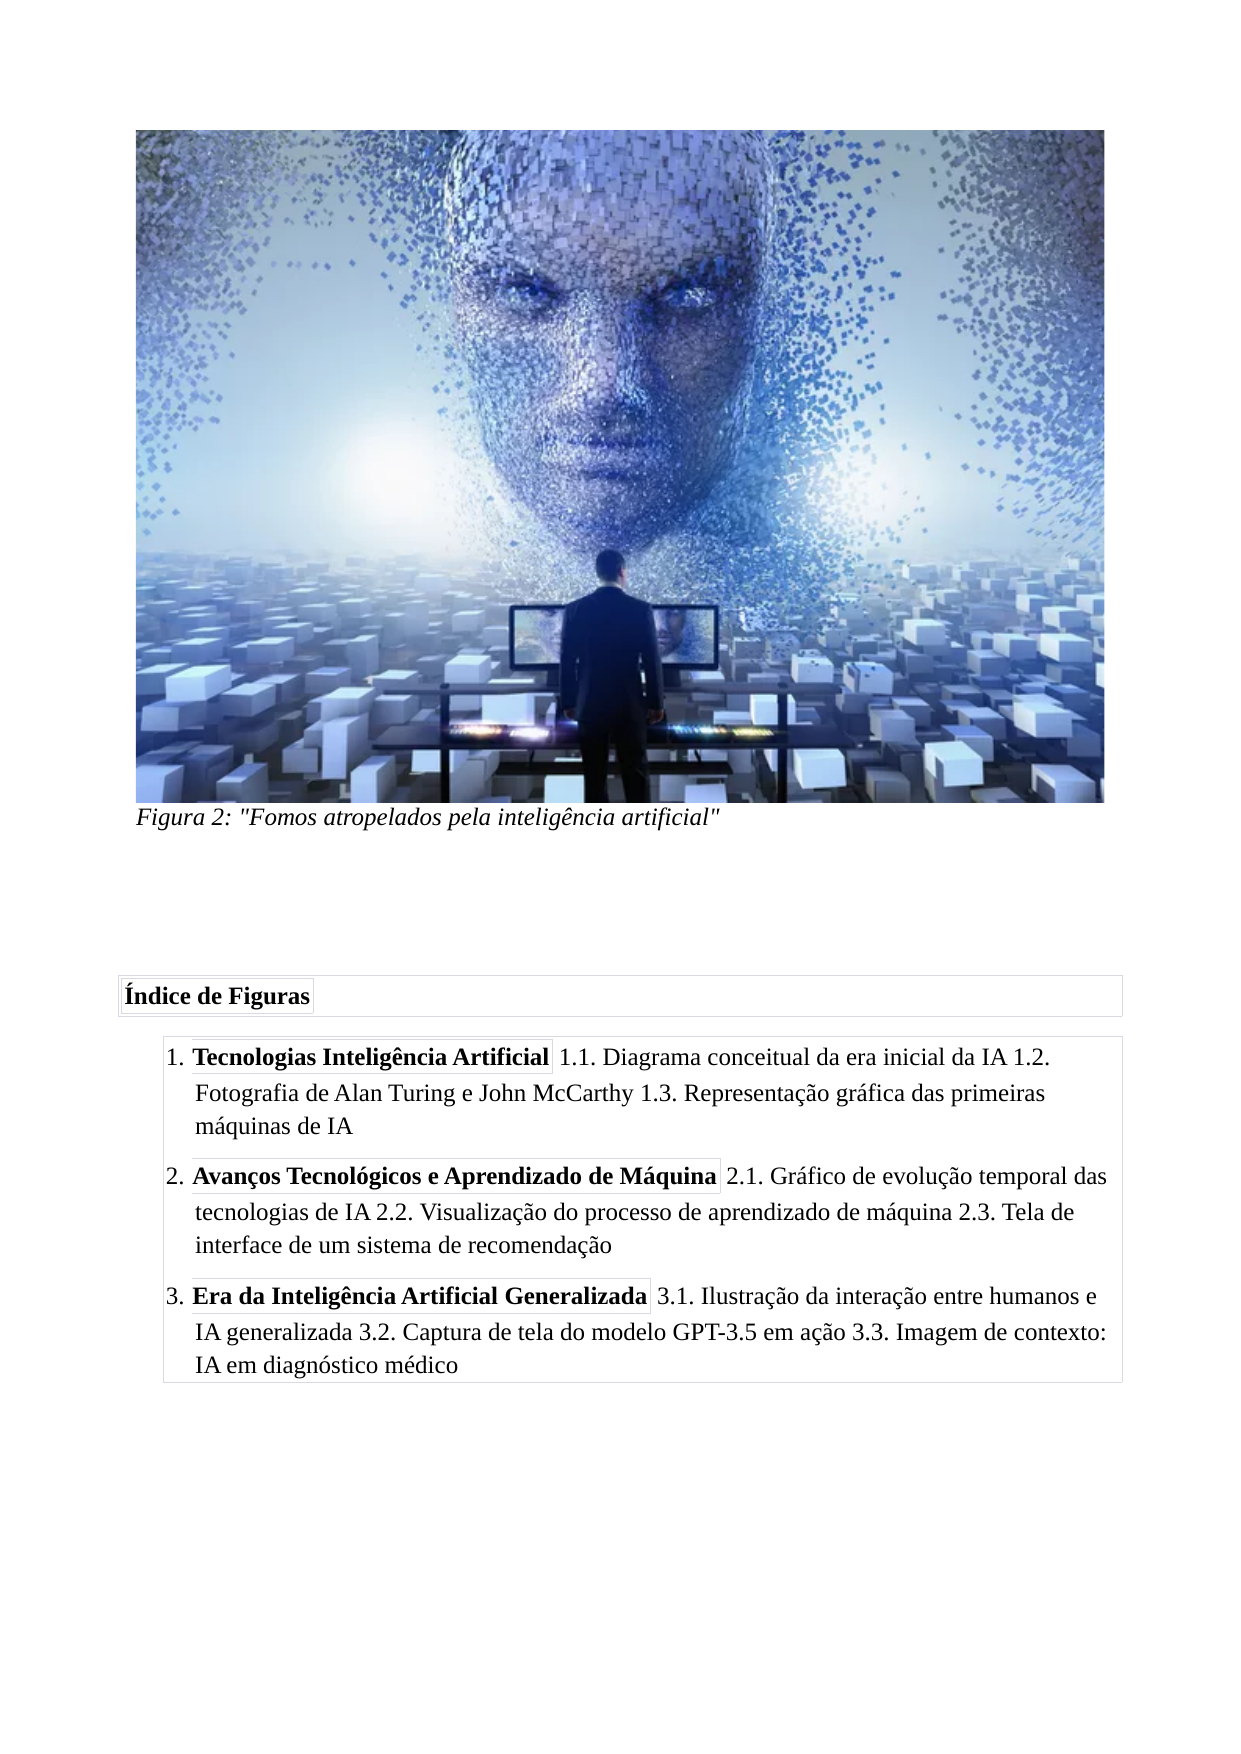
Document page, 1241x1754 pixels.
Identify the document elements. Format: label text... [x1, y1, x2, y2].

list Avanços Tecnológicos e Aprendizado de Máquina 2.1. Gráfico de evolução temporal das tecnologias de IA 2.2. Visualização do processo de aprendizado de máquina 2.3. Tela de interface de um sistema de recomendação [164, 1155, 1122, 1259]
list Tecnologias Inteligência Artificial 1.1. Diagrama conceitual da era inicial da IA 1.2. Fotografia de Alan Turing e John McCarthy 1.3. Representação gráfica das primeiras máquinas de IA [164, 1037, 1122, 1139]
text Figura 2: "Fomos atropelados pela inteligência artificial" [136, 803, 1104, 831]
list Era da Inteligência Artificial Generalizada 3.1. Ilustração da interação entre humanos e IA generalizada 3.2. Captura de tela do modelo GPT-3.5 em ação 3.3. Imagem de contexto: IA em diagnóstico médico [164, 1275, 1122, 1382]
picture [135, 130, 1105, 803]
text Índice de Figuras [119, 976, 1122, 1016]
